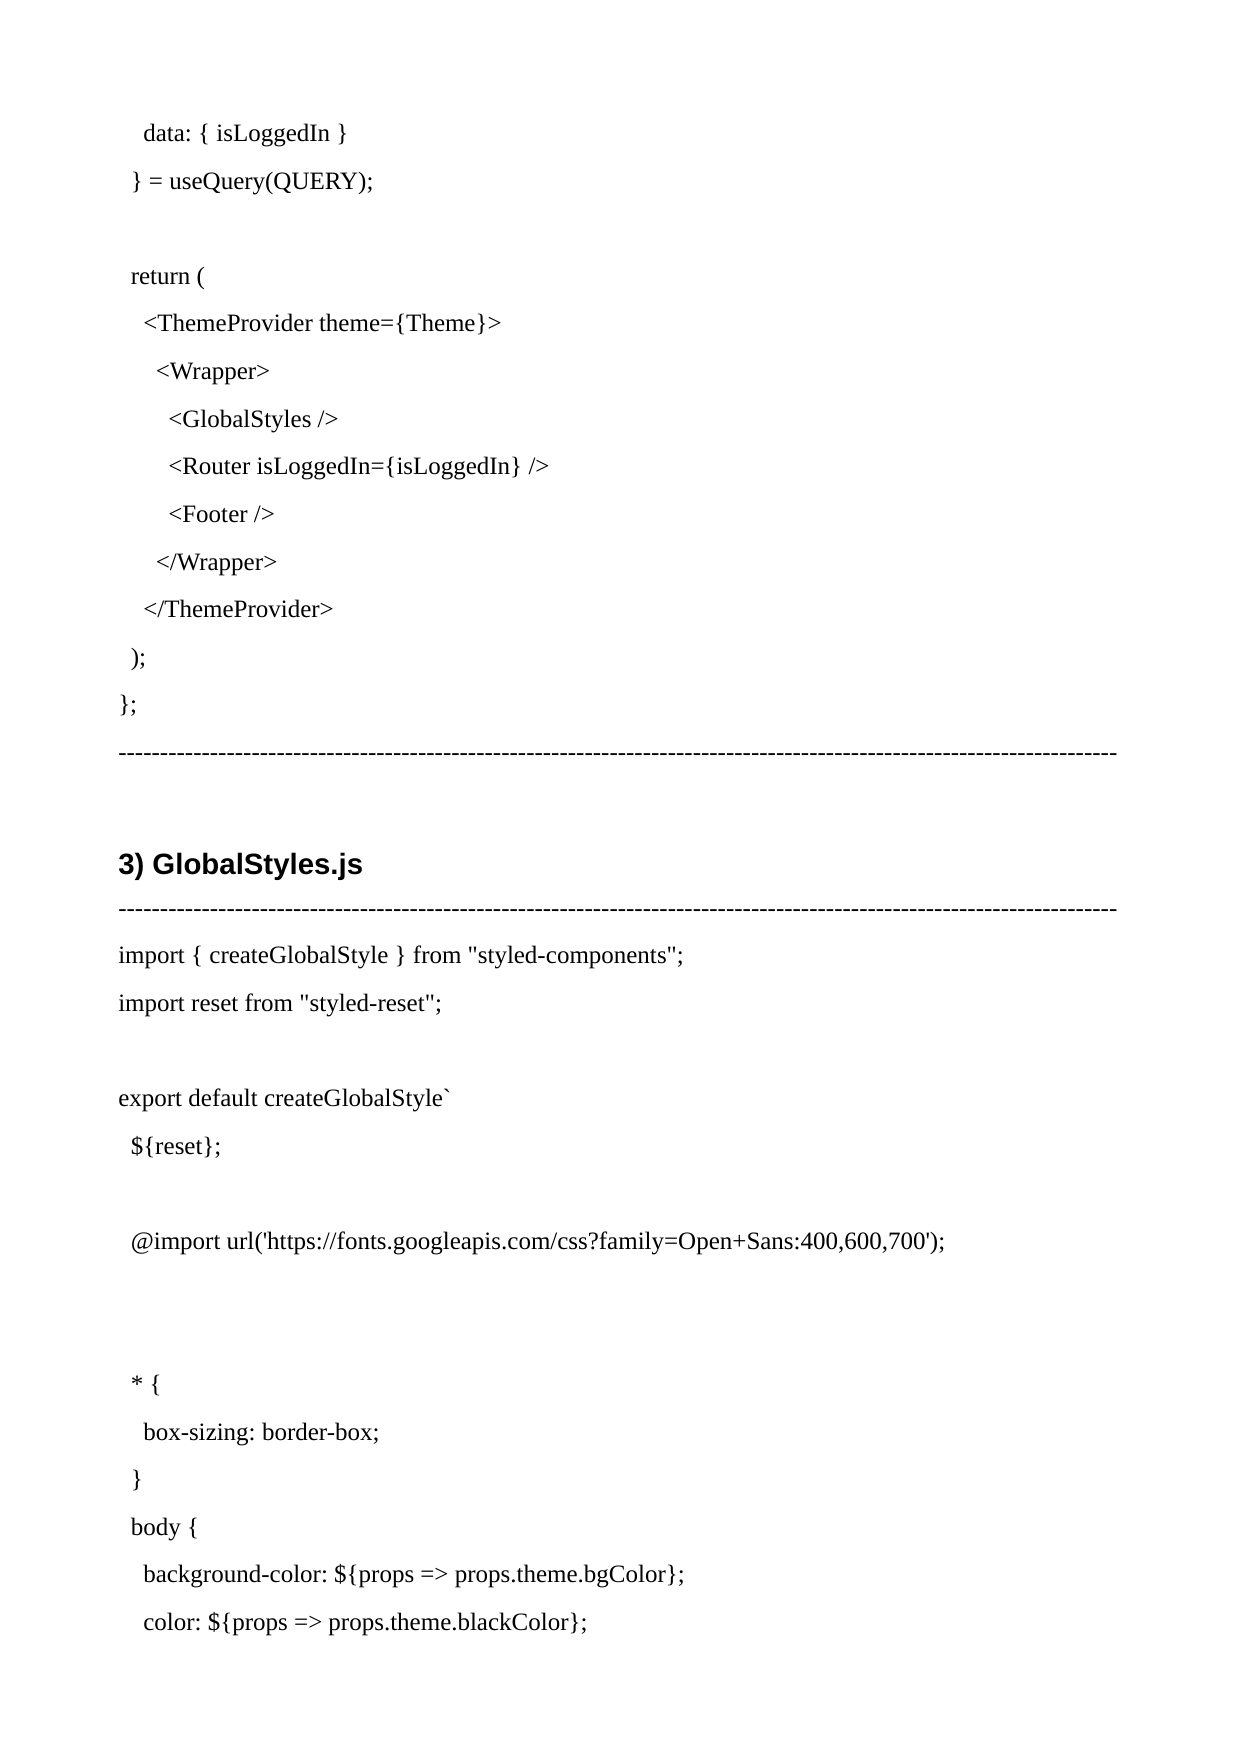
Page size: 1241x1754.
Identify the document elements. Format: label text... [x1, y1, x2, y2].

text ------------------------------------------------------------------------------------------------------------------------ [118, 737, 1122, 766]
text <Footer /> [118, 499, 1122, 528]
text import reset from "styled-reset"; [118, 988, 1122, 1017]
text <Wrapper> [118, 356, 1122, 385]
text import { createGlobalStyle } from "styled-components"; [118, 941, 1122, 969]
subtitle 3) GlobalStyles.js [118, 847, 1122, 881]
text ); [118, 642, 1122, 671]
text export default createGlobalStyle` [118, 1083, 1122, 1112]
text background-color: ${props => props.theme.bgColor}; [118, 1559, 1122, 1588]
text <GlobalStyles /> [118, 404, 1122, 432]
text } [118, 1464, 1122, 1493]
text body { [118, 1512, 1122, 1541]
text box-sizing: border-box; [118, 1417, 1122, 1445]
text @import url('https://fonts.googleapis.com/css?family=Open+Sans:400,600,700'); [118, 1226, 1122, 1255]
text * { [118, 1369, 1122, 1398]
text </Wrapper> [118, 547, 1122, 575]
text }; [118, 689, 1122, 718]
text color: ${props => props.theme.blackColor}; [118, 1607, 1122, 1636]
text return ( [118, 261, 1122, 290]
text <Router isLoggedIn={isLoggedIn} /> [118, 451, 1122, 480]
text ${reset}; [118, 1131, 1122, 1160]
text data: { isLoggedIn } [118, 118, 1122, 147]
text <ThemeProvider theme={Theme}> [118, 308, 1122, 337]
text ------------------------------------------------------------------------------------------------------------------------ [118, 893, 1122, 922]
text </ThemeProvider> [118, 594, 1122, 623]
text } = useQuery(QUERY); [118, 166, 1122, 194]
